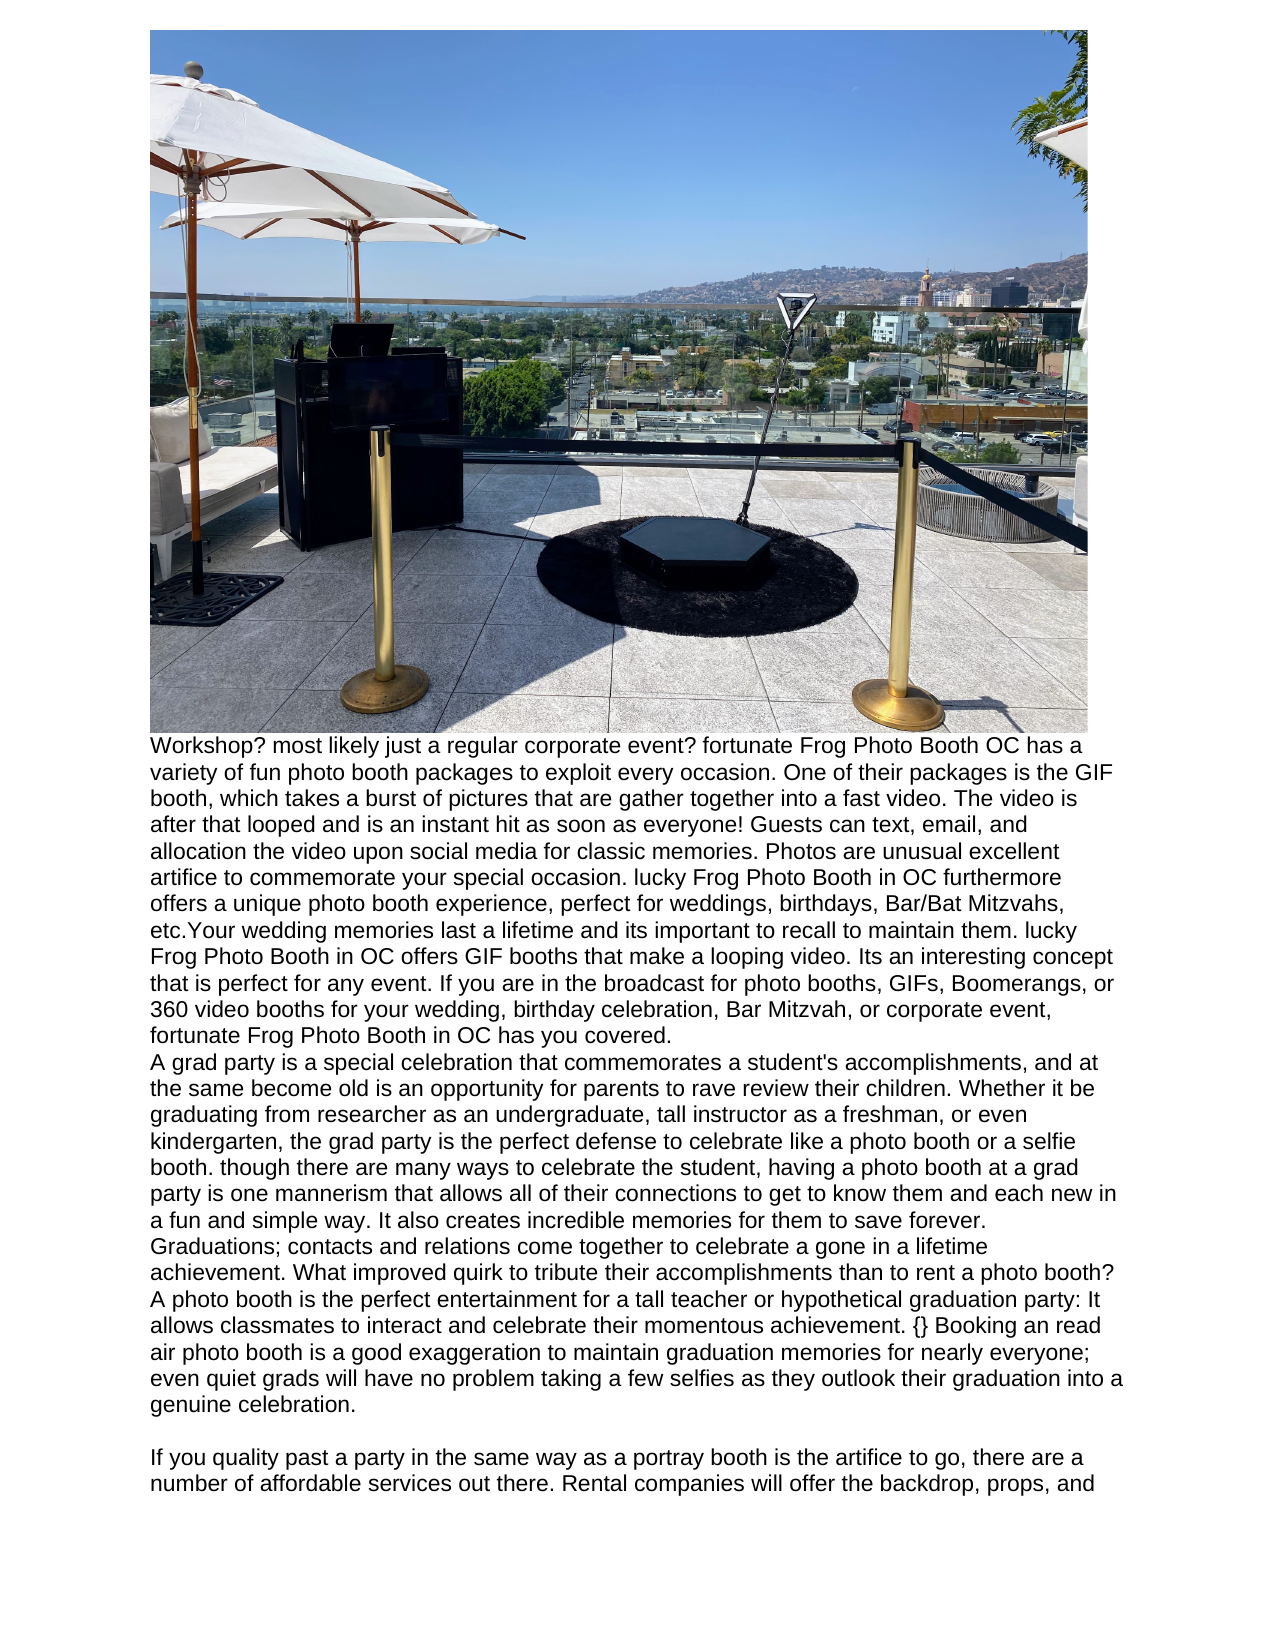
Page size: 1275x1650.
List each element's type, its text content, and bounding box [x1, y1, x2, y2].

text Workshop? most likely just a regular corporate event? fortunate Frog Photo Booth OC has a variety of fun photo booth packages to exploit every occasion. One of their packages is the GIF booth, which takes a burst of pictures that are gather together into a fast video. The video is after that looped and is an instant hit as soon as everyone! Guests can text, email, and allocation the video upon social media for classic memories. Photos are unusual excellent artifice to commemorate your special occasion. lucky Frog Photo Booth in OC furthermore offers a unique photo booth experience, perfect for weddings, birthdays, Bar/Bat Mitzvahs, etc.Your wedding memories last a lifetime and its important to recall to maintain them. lucky Frog Photo Booth in OC offers GIF booths that make a looping video. Its an interesting concept that is perfect for any event. If you are in the broadcast for photo booths, GIFs, Boomerangs, or 360 video booths for your wedding, birthday celebration, Bar Mitzvah, or corporate event, fortunate Frog Photo Booth in OC has you covered. [150, 732, 1125, 1048]
text Graduations; contacts and relations come together to celebrate a gone in a lifetime achievement. What improved quirk to tribute their accomplishments than to rent a photo booth? A photo booth is the perfect entertainment for a tall teacher or hypothetical graduation party: It allows classmates to interact and celebrate their momentous achievement. {} Booking an read air photo booth is a good exaggeration to maintain graduation memories for nearly everyone; even quiet grads will have no problem taking a few selfies as they outlook their graduation into a genuine celebration. [150, 1233, 1125, 1417]
text A grad party is a special celebration that commemorates a student's accomplishments, and at the same become old is an opportunity for parents to rave review their children. Whether it be graduating from researcher as an undergraduate, tall instructor as a freshman, or even kindergarten, the grad party is the perfect defense to celebrate like a photo booth or a selfie booth. though there are many ways to celebrate the student, having a photo booth at a grad party is one mannerism that allows all of their connections to get to know them and each new in a fun and simple way. It also creates incredible memories for them to save forever. [150, 1048, 1125, 1233]
picture [150, 30, 1088, 733]
text If you quality past a party in the same way as a portray booth is the artifice to go, there are a number of affordable services out there. Rental companies will offer the backdrop, props, and [150, 1444, 1125, 1497]
